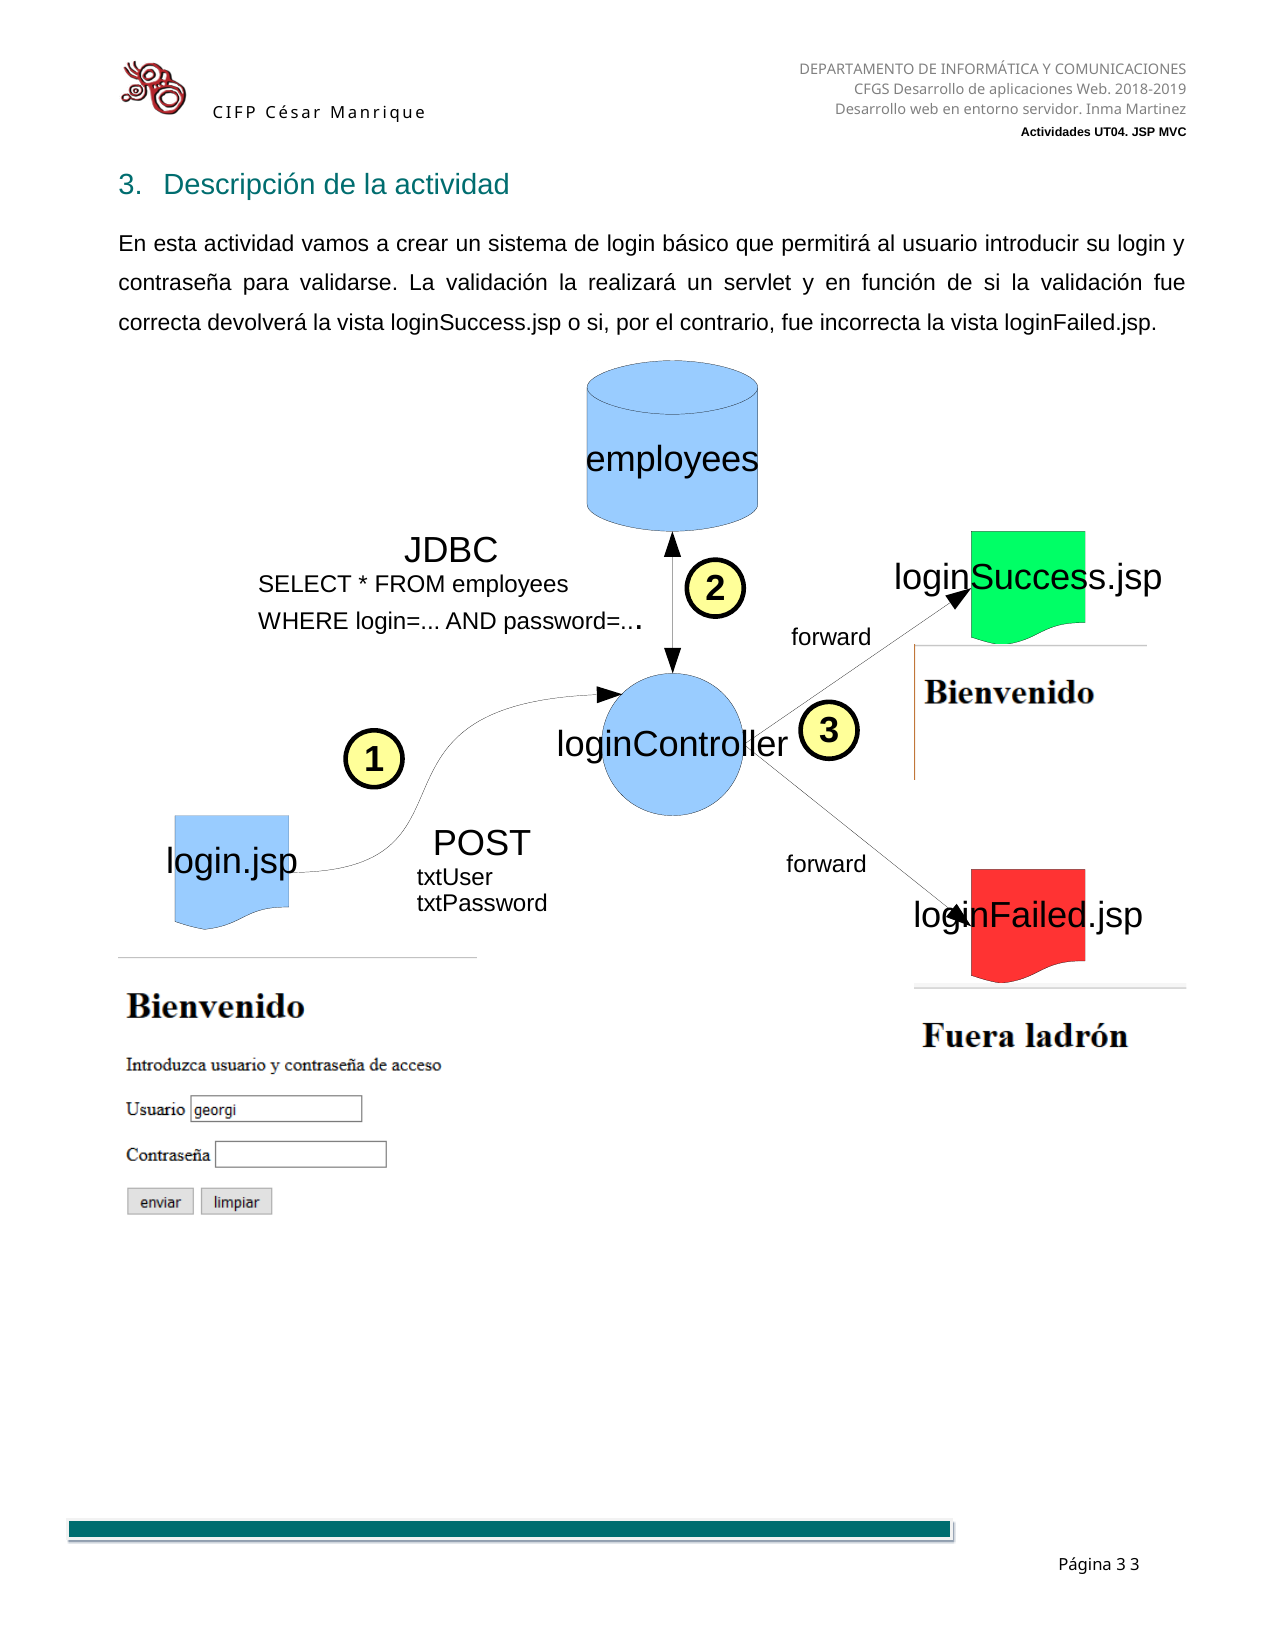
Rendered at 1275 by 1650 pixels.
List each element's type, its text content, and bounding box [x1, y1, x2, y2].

picture [118, 59, 190, 115]
text En esta actividad vamos a crear un sistema de login básico que permitirá al usuario introducir su login y contraseña para validarse. La validación la realizará un servlet y en función de si la validación fue correcta devolverá la vista loginSuccess.jsp o si, por el contrario, fue incorrecta la vista loginFailed.jsp. [118, 229, 1186, 335]
subtitle Descripción de la actividad [118, 167, 1186, 200]
